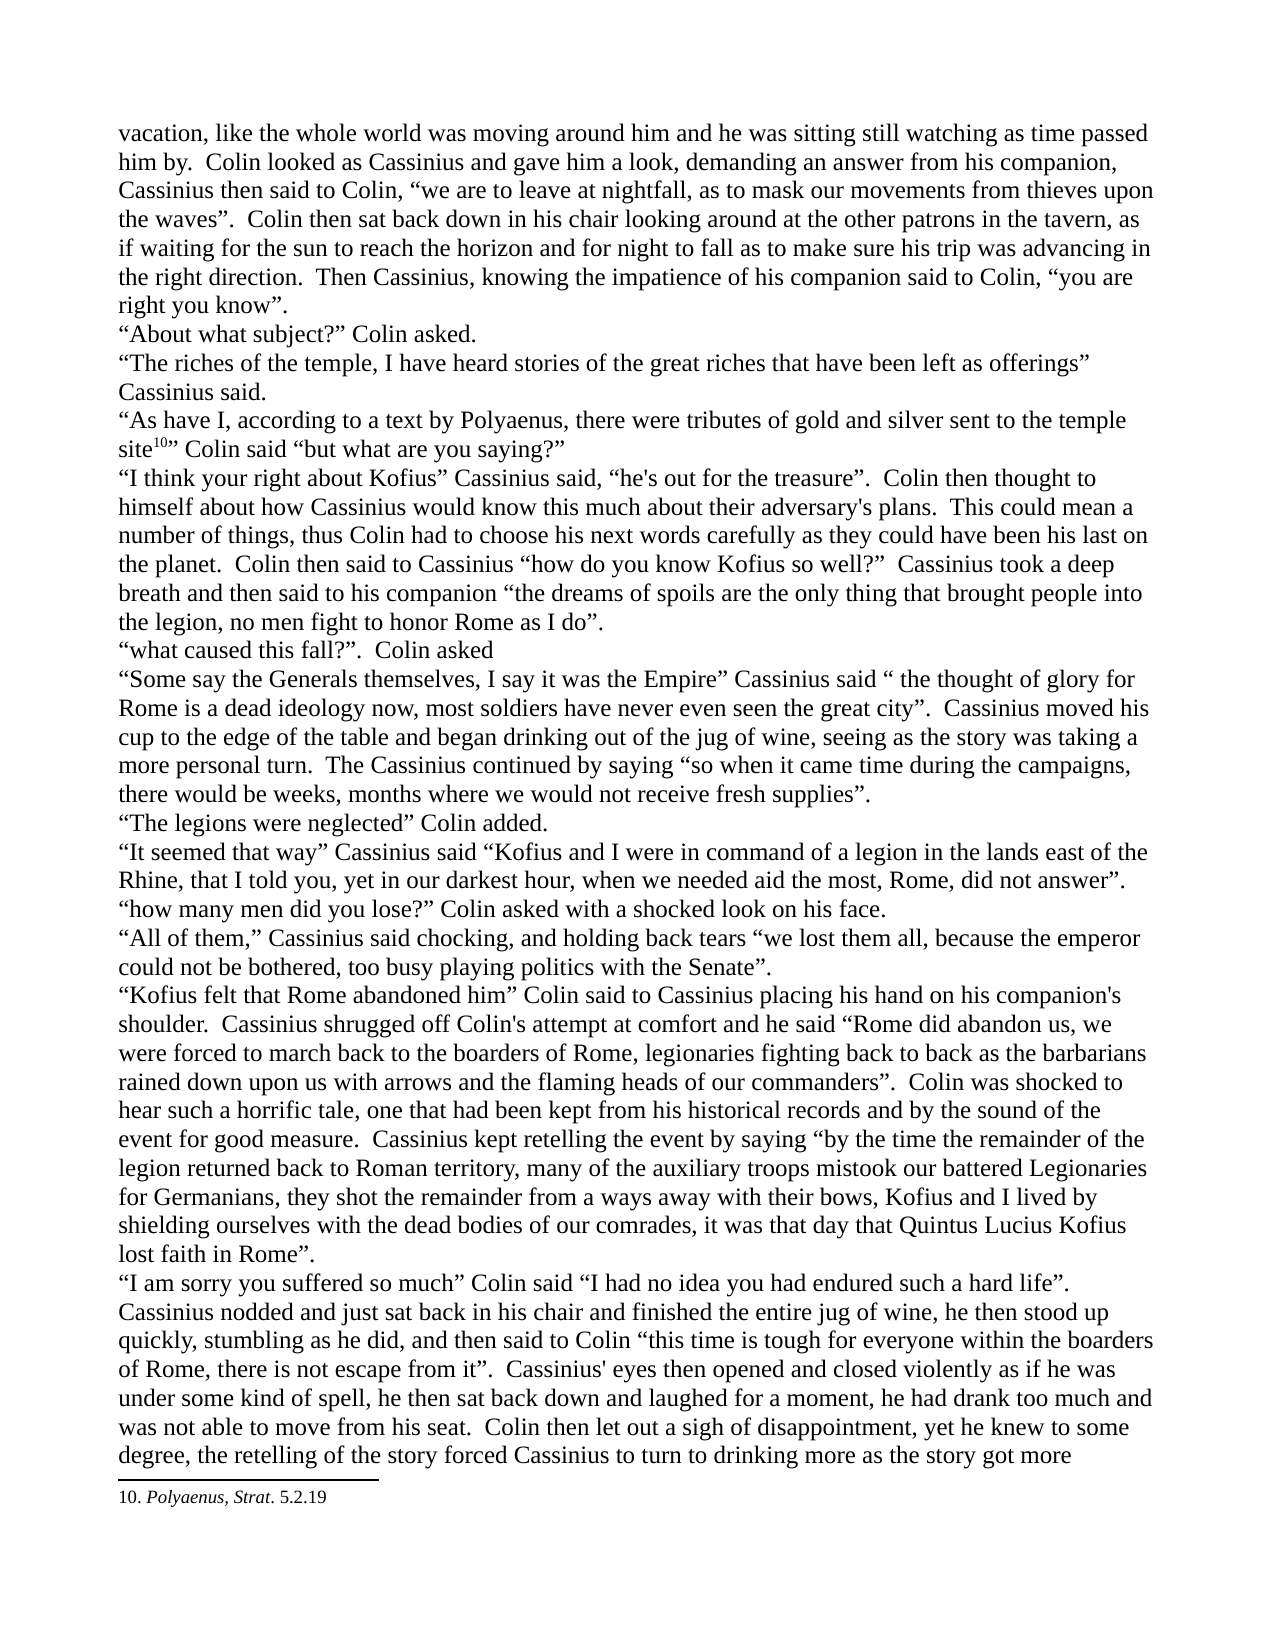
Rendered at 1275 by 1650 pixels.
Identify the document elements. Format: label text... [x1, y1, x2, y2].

text . Polyaenus, Strat. 5.2.19 [118, 1486, 1157, 1508]
text “It seemed that way” Cassinius said “Kofius and I were in command of a legion in the lands east of the Rhine, that I told you, yet in our darkest hour, when we needed aid the most, Rome, did not answer”. [118, 837, 1157, 894]
text “As have I, according to a text by Polyaenus, there were tributes of gold and silver sent to the temple site” Colin said “but what are you saying?” [118, 406, 1157, 463]
text “Some say the Generals themselves, I say it was the Empire” Cassinius said “ the thought of glory for Rome is a dead ideology now, most soldiers have never even seen the great city”. Cassinius moved his cup to the edge of the table and began drinking out of the jug of wine, seeing as the story was taking a more personal turn. The Cassinius continued by saying “so when it came time during the campaigns, there would be weeks, months where we would not receive fresh supplies”. [118, 664, 1157, 808]
text vacation, like the whole world was moving around him and he was sitting still watching as time passed him by. Colin looked as Cassinius and gave him a look, demanding an answer from his companion, Cassinius then said to Colin, “we are to leave at nightfall, as to mask our movements from thieves upon the waves”. Colin then sat back down in his chair looking around at the other patrons in the tavern, as if waiting for the sun to reach the horizon and for night to fall as to make sure his trip was advancing in the right direction. Then Cassinius, knowing the impatience of his companion said to Colin, “you are right you know”. [118, 118, 1157, 319]
text “I think your right about Kofius” Cassinius said, “he's out for the treasure”. Colin then thought to himself about how Cassinius would know this much about their adversary's plans. This could mean a number of things, thus Colin had to choose his next words carefully as they could have been his last on the planet. Colin then said to Cassinius “how do you know Kofius so well?” Cassinius took a deep breath and then said to his companion “the dreams of spoils are the only thing that brought people into the legion, no men fight to honor Rome as I do”. [118, 463, 1157, 636]
text “About what subject?” Colin asked. [118, 319, 1157, 348]
text “The riches of the temple, I have heard stories of the great riches that have been left as offerings” Cassinius said. [118, 348, 1157, 406]
text “All of them,” Cassinius said chocking, and holding back tears “we lost them all, because the emperor could not be bothered, too busy playing politics with the Senate”. [118, 923, 1157, 981]
text “what caused this fall?”. Colin asked [118, 636, 1157, 664]
text “how many men did you lose?” Colin asked with a shocked look on his face. [118, 894, 1157, 923]
text “I am sorry you suffered so much” Colin said “I had no idea you had endured such a hard life”. Cassinius nodded and just sat back in his chair and finished the entire jug of wine, he then stood up quickly, stumbling as he did, and then said to Colin “this time is tough for everyone within the boarders of Rome, there is not escape from it”. Cassinius' eyes then opened and closed violently as if he was under some kind of spell, he then sat back down and laughed for a moment, he had drank too much and was not able to move from his seat. Colin then let out a sigh of disappointment, yet he knew to some degree, the retelling of the story forced Cassinius to turn to drinking more as the story got more [118, 1268, 1157, 1469]
text “The legions were neglected” Colin added. [118, 808, 1157, 837]
text “Kofius felt that Rome abandoned him” Colin said to Cassinius placing his hand on his companion's shoulder. Cassinius shrugged off Colin's attempt at comfort and he said “Rome did abandon us, we were forced to march back to the boarders of Rome, legionaries fighting back to back as the barbarians rained down upon us with arrows and the flaming heads of our commanders”. Colin was shocked to hear such a horrific tale, one that had been kept from his historical records and by the sound of the event for good measure. Cassinius kept retelling the event by saying “by the time the remainder of the legion returned back to Roman territory, many of the auxiliary troops mistook our battered Legionaries for Germanians, they shot the remainder from a ways away with their bows, Kofius and I lived by shielding ourselves with the dead bodies of our comrades, it was that day that Quintus Lucius Kofius lost faith in Rome”. [118, 981, 1157, 1268]
